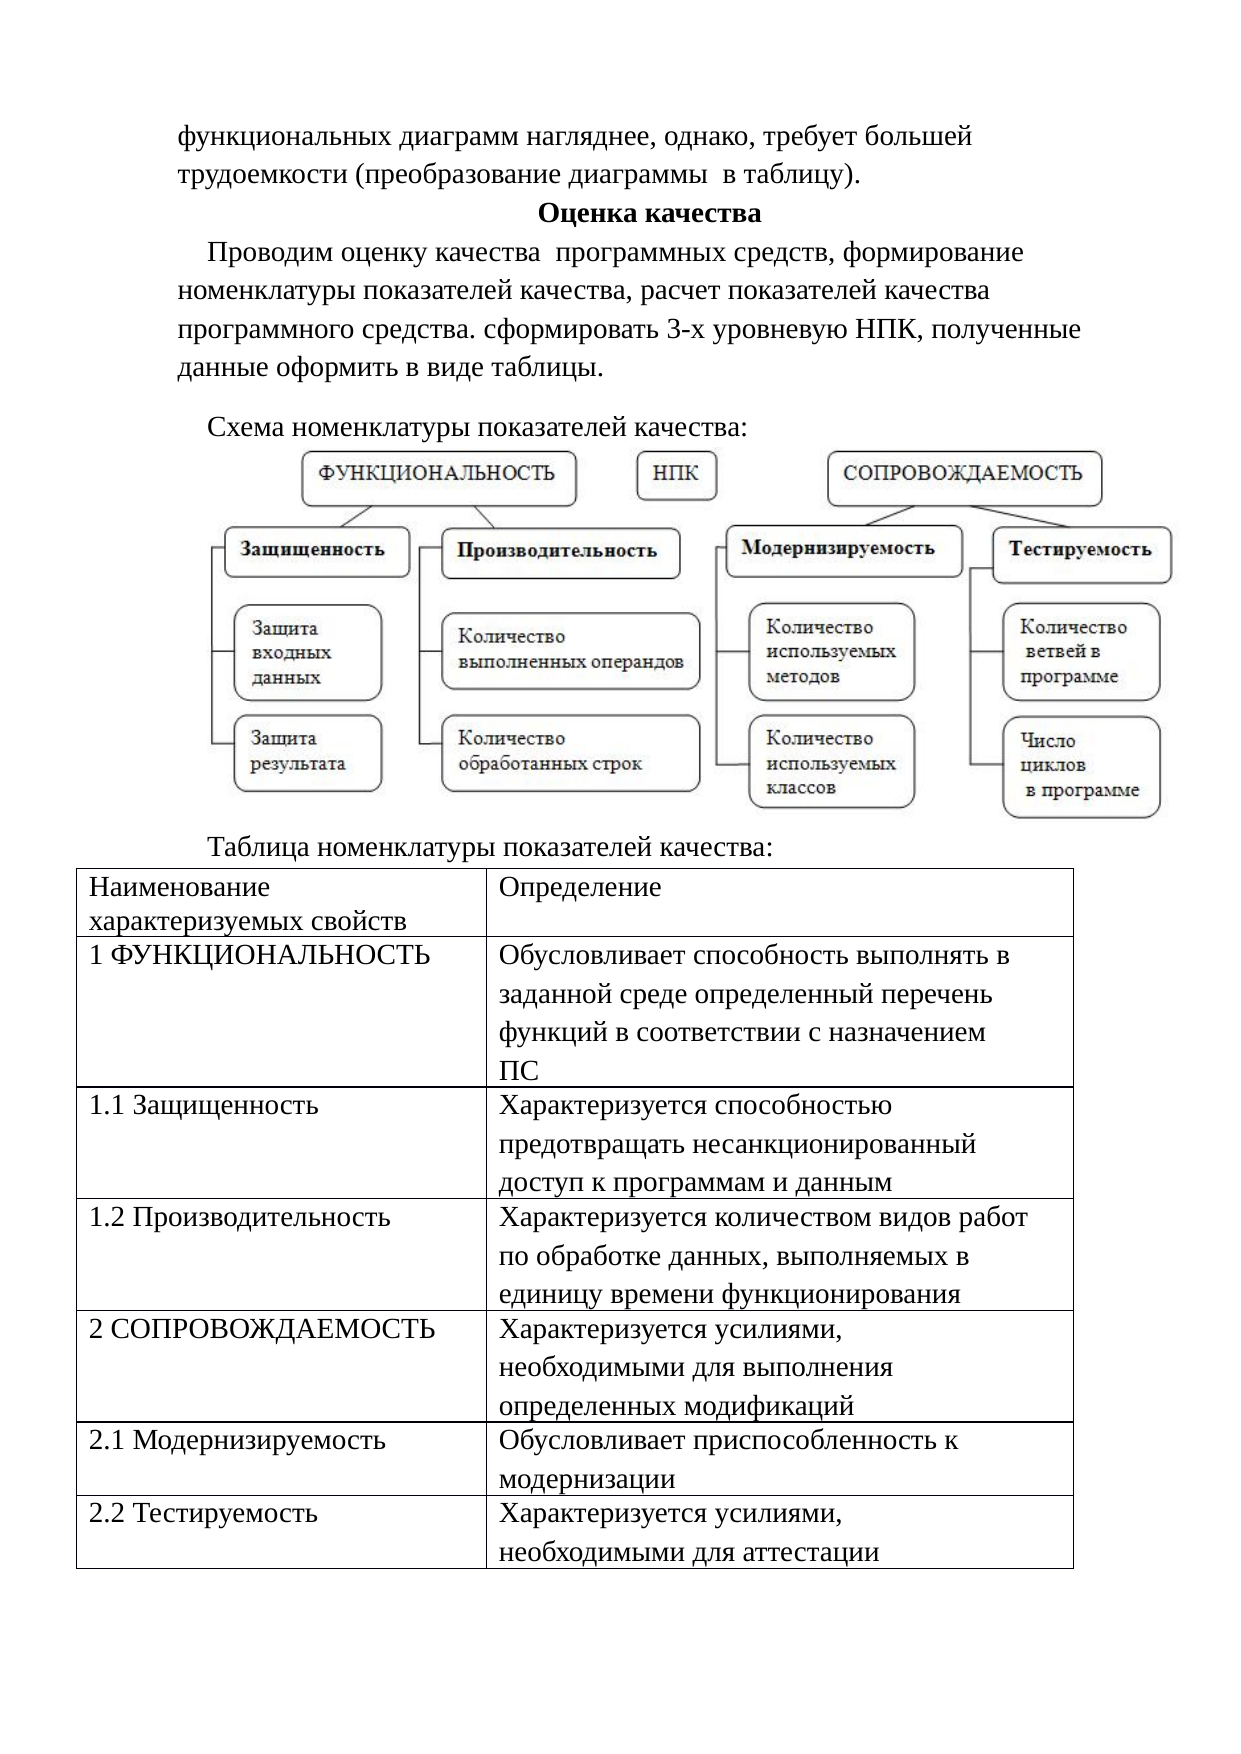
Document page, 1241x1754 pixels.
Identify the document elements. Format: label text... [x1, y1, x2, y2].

table_cell 2.2 Тестируемость [77, 1496, 486, 1568]
table_cell 1.1 Защищенность [77, 1088, 486, 1198]
text Схема номенклатуры показателей качества: [177, 409, 1122, 442]
table_cell 1 ФУНКЦИОНАЛЬНОСТЬ [77, 937, 486, 1086]
text Проводим оценку качества программных средств, формирование номенклатуры показателей качества, расчет показателей качества программного средства. сформировать 3-х уровневую НПК, полученные данные оформить в виде таблицы. [177, 234, 1122, 383]
text функциональных диаграмм нагляднее, однако, требует большей трудоемкости (преобразование диаграммы в таблицу). [177, 118, 1122, 190]
text Таблица номенклатуры показателей качества: [177, 829, 1122, 863]
table_cell 1.2 Производительность [77, 1199, 486, 1310]
table_header Определение [487, 869, 1073, 936]
table_cell 2 СОПРОВОЖДАЕМОСТЬ [77, 1311, 486, 1421]
table_cell Характеризуется способностью предотвращать несанкционированный доступ к программам и данным [487, 1088, 1073, 1198]
table_cell Характеризуется усилиями, необходимыми для аттестации [487, 1496, 1073, 1568]
picture [206, 447, 1182, 824]
table_cell Обусловливает способность выполнять в заданной среде определенный перечень функций в соответствии с назначением ПС [487, 937, 1073, 1086]
text Оценка качества [177, 195, 1122, 229]
table_cell 2.1 Модернизируемость [77, 1423, 486, 1494]
table_cell Обусловливает приспособленность к модернизации [487, 1423, 1073, 1494]
table_header Наименование характеризуемых свойств [77, 869, 486, 936]
table_cell Характеризуется усилиями, необходимыми для выполнения определенных модификаций [487, 1311, 1073, 1421]
table_cell Характеризуется количеством видов работ по обработке данных, выполняемых в единицу времени функционирования [487, 1199, 1073, 1310]
